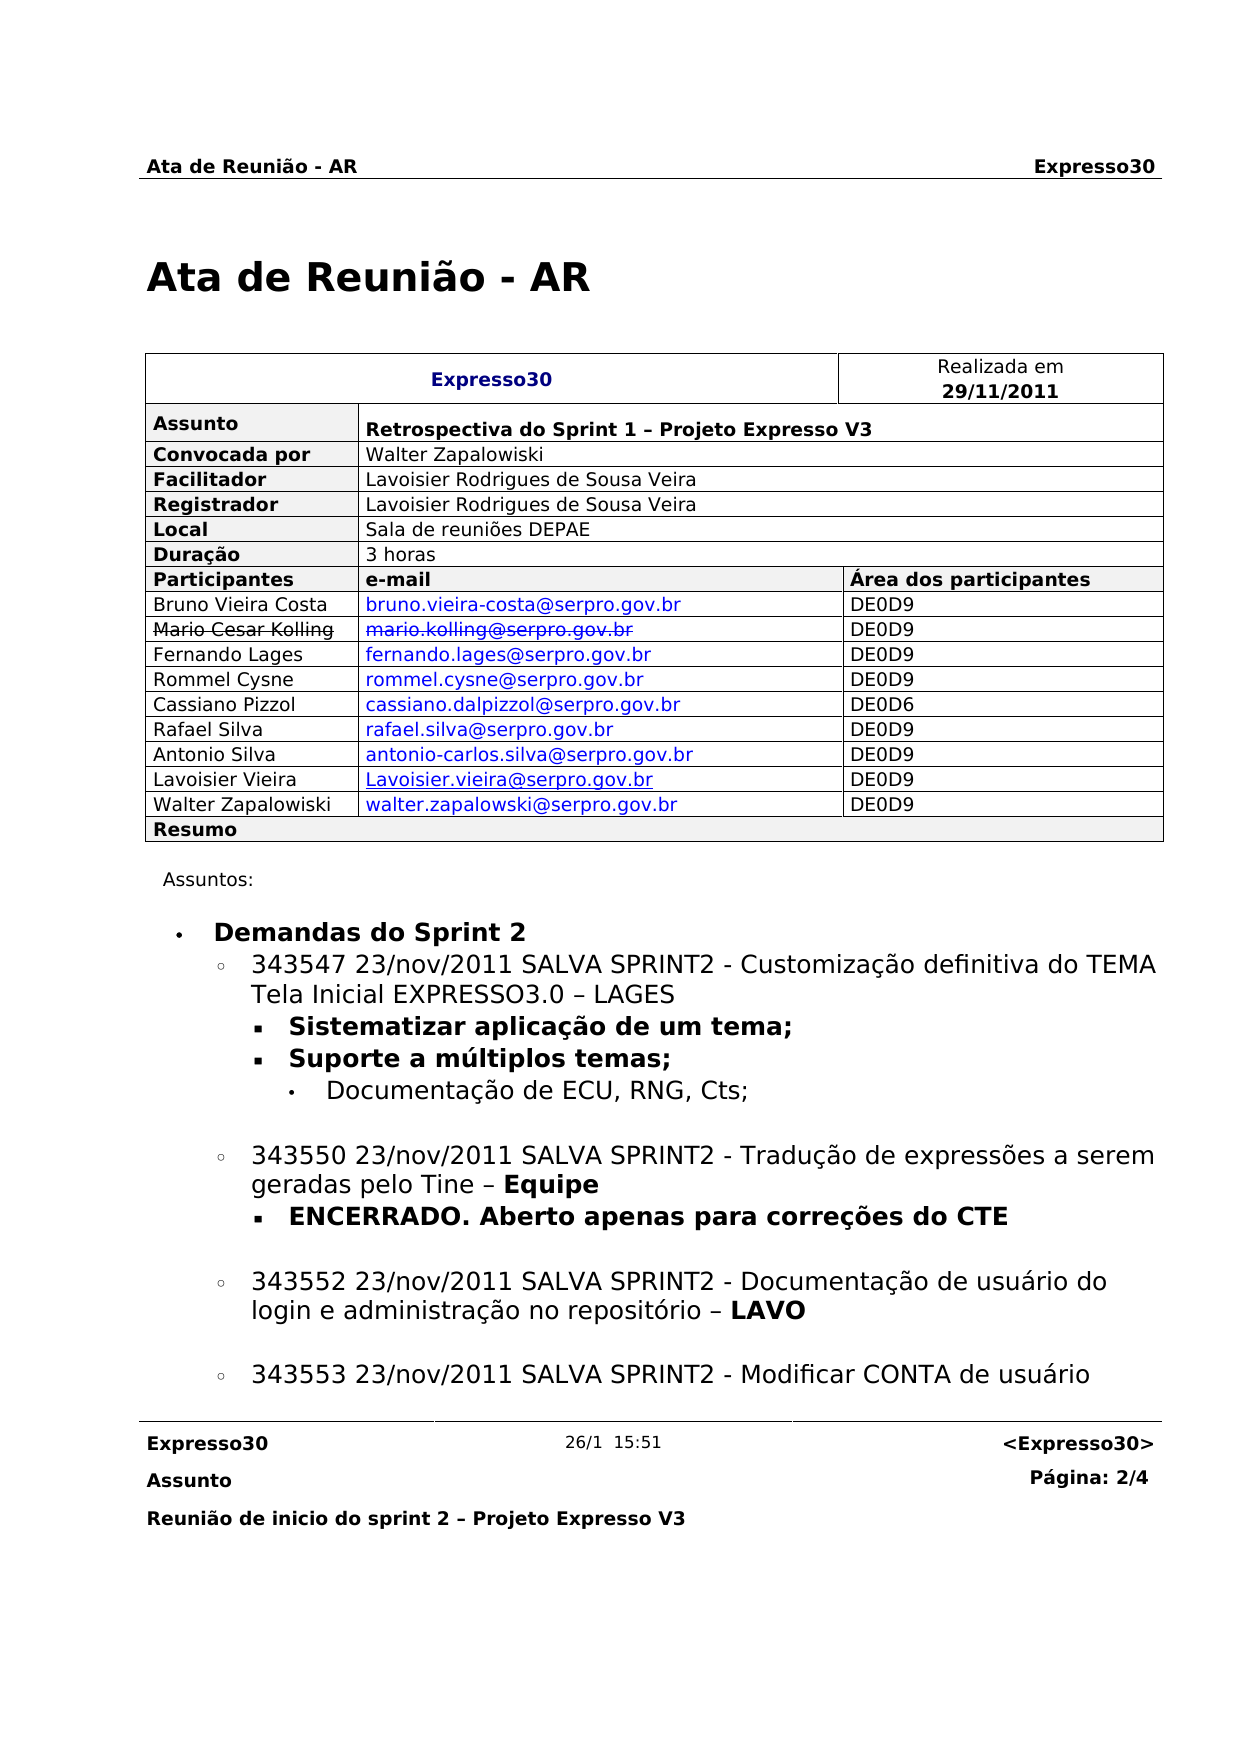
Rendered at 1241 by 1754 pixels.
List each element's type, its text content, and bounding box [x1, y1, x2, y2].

table_cell DE0D9 [844, 717, 1163, 741]
table_header Realizada em 29/11/2011 [839, 354, 1163, 403]
list 343550 23/nov/2011 SALVA SPRINT2 - Tradução de expressões a serem geradas pelo Tine – Equipe [213, 1141, 1163, 1199]
table_cell Resumo [146, 817, 1163, 841]
table_cell antonio-carlos.silva@serpro.gov.br [359, 742, 842, 766]
table_cell Mario Cesar Kolling [146, 617, 358, 641]
table_cell Duração [146, 542, 358, 566]
table_cell bruno.vieira-costa@serpro.gov.br [359, 592, 842, 616]
list ENCERRADO. Aberto apenas para correções do CTE [251, 1202, 1163, 1232]
table_cell DE0D9 [844, 592, 1163, 616]
table_cell DE0D9 [844, 742, 1163, 766]
table_cell Facilitador [146, 467, 358, 491]
table_cell Assunto [146, 404, 358, 441]
table_cell mario.kolling@serpro.gov.br [359, 617, 842, 641]
table_cell Registrador [146, 492, 358, 516]
table_cell rafael.silva@serpro.gov.br [359, 717, 842, 741]
table_cell Fernando Lages [146, 642, 358, 666]
table_cell Retrospectiva do Sprint 1 – Projeto Expresso V3 [359, 404, 1163, 441]
list Sistematizar aplicação de um tema; [251, 1012, 1163, 1041]
table_cell Rafael Silva [146, 717, 358, 741]
table_cell Lavoisier Rodrigues de Sousa Veira [359, 492, 1163, 516]
text Assuntos: [138, 869, 1163, 891]
table_cell Cassiano Pizzol [146, 692, 358, 716]
list Documentação de ECU, RNG, Cts; [288, 1076, 1163, 1106]
table_cell Bruno Vieira Costa [146, 592, 358, 616]
table_cell Sala de reuniões DEPAE [359, 517, 1163, 541]
table_cell Área dos participantes [844, 567, 1163, 591]
table_cell fernando.lages@serpro.gov.br [359, 642, 842, 666]
list 343553 23/nov/2011 SALVA SPRINT2 - Modificar CONTA de usuário [213, 1360, 1163, 1389]
table_cell e-mail [359, 567, 842, 591]
table_header Expresso30 [146, 354, 837, 403]
table_cell rommel.cysne@serpro.gov.br [359, 667, 842, 691]
table_cell DE0D9 [844, 767, 1163, 791]
table_cell cassiano.dalpizzol@serpro.gov.br [359, 692, 842, 716]
table_cell 3 horas [359, 542, 1163, 566]
table_cell DE0D9 [844, 617, 1163, 641]
table_cell Walter Zapalowiski [359, 442, 1163, 466]
table_cell Walter Zapalowiski [146, 792, 358, 816]
table_cell Lavoisier.vieira@serpro.gov.br [359, 767, 842, 791]
table_cell Convocada por [146, 442, 358, 466]
list Demandas do Sprint 2 [176, 918, 1163, 948]
table_cell DE0D9 [844, 642, 1163, 666]
table_cell Antonio Silva [146, 742, 358, 766]
table_cell DE0D9 [844, 792, 1163, 816]
table_cell DE0D9 [844, 667, 1163, 691]
table_cell Rommel Cysne [146, 667, 358, 691]
table_cell DE0D6 [844, 692, 1163, 716]
table_cell Participantes [146, 567, 358, 591]
table_cell walter.zapalowski@serpro.gov.br [359, 792, 842, 816]
list 343547 23/nov/2011 SALVA SPRINT2 - Customização definitiva do TEMA Tela Inicial EXPRESSO3.0 – LAGES [213, 951, 1163, 1009]
table_cell Lavoisier Rodrigues de Sousa Veira [359, 467, 1163, 491]
table_cell Lavoisier Vieira [146, 767, 358, 791]
table_header Ata de Reunião - AR [139, 231, 1162, 301]
table_cell Local [146, 517, 358, 541]
list Suporte a múltiplos temas; [251, 1044, 1163, 1073]
list 343552 23/nov/2011 SALVA SPRINT2 - Documentação de usuário do login e administração no repositório – LAVO [213, 1267, 1163, 1325]
